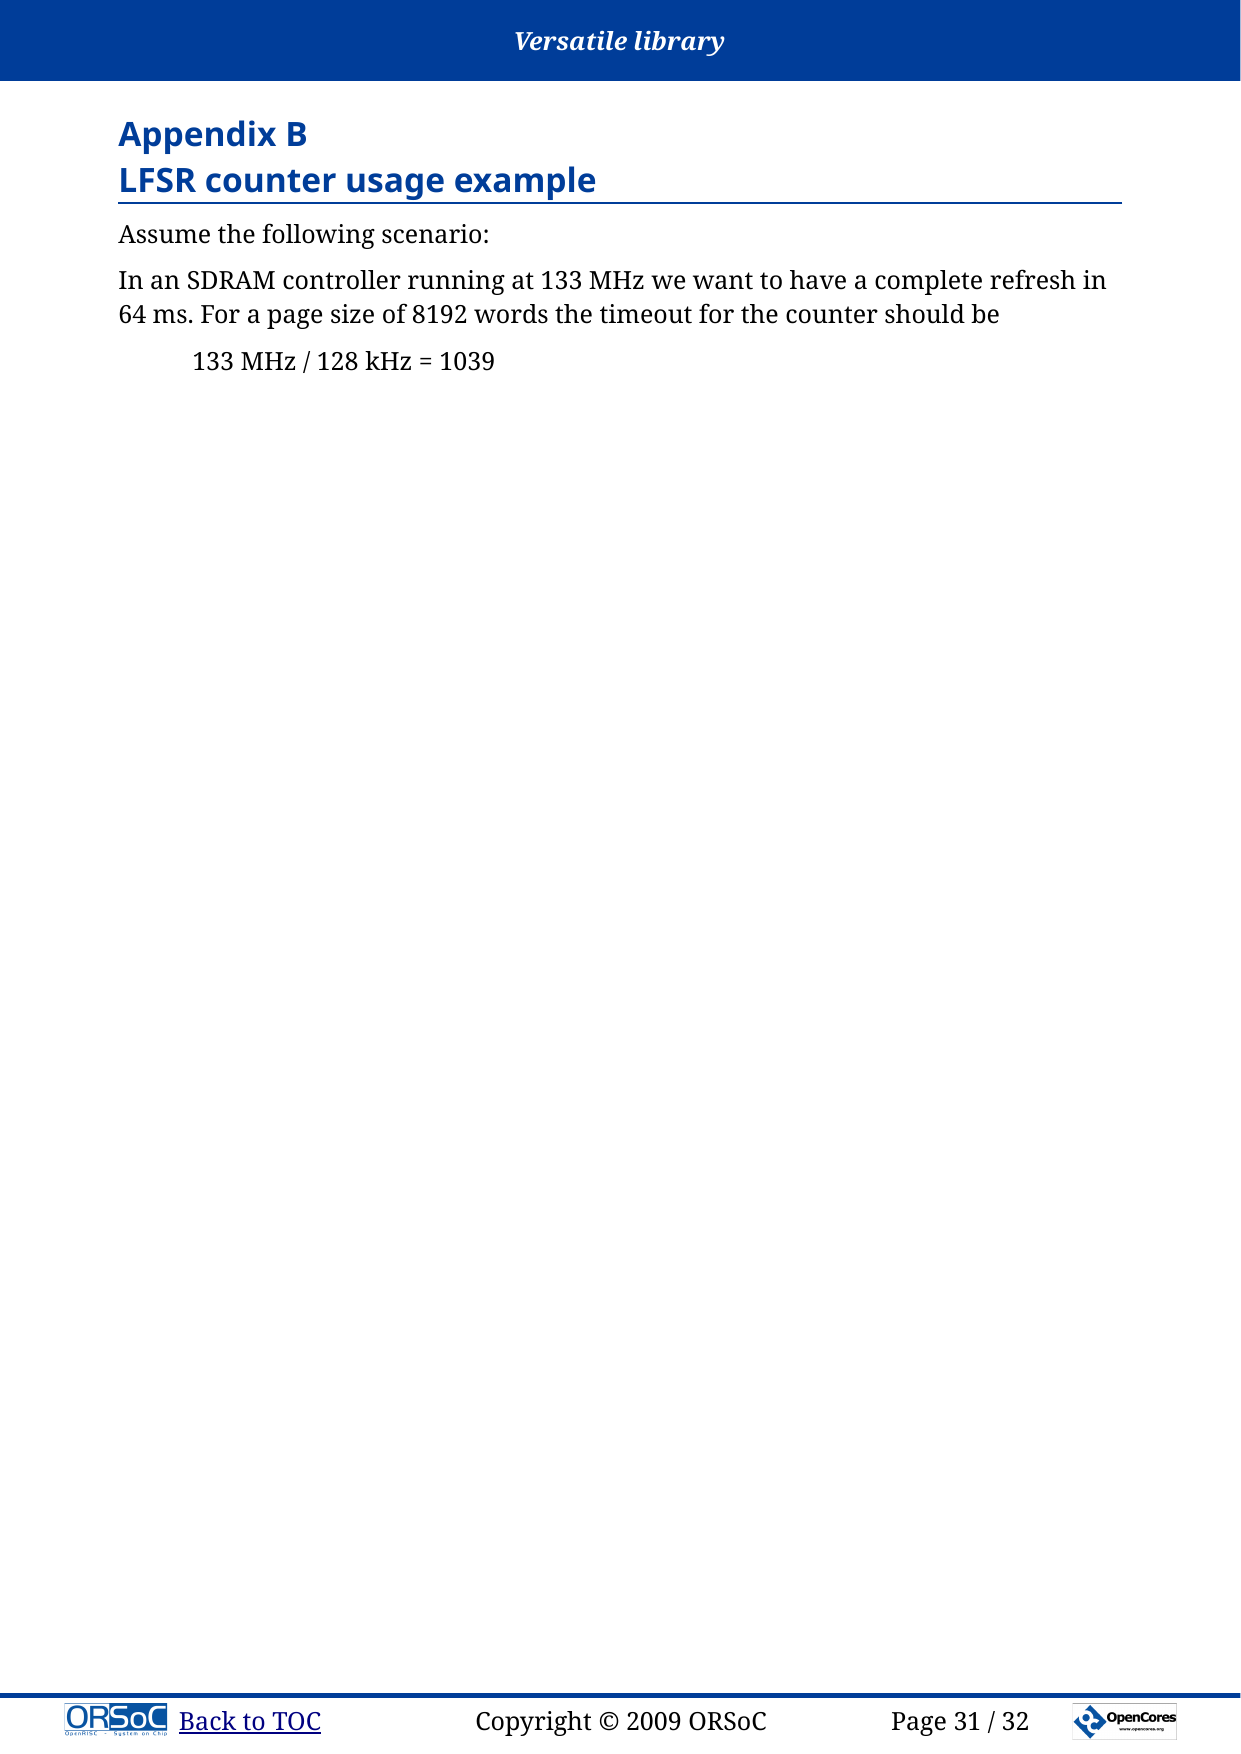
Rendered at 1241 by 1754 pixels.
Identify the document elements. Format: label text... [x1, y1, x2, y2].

text 133 MHz / 128 kHz = 1039 [118, 344, 1122, 378]
picture [1072, 1703, 1177, 1740]
text Assume the following scenario: [118, 216, 1122, 251]
subtitle Appendix B LFSR counter usage example [118, 111, 1122, 202]
text In an SDRAM controller running at 133 MHz we want to have a complete refresh in 64 ms. For a page size of 8192 words the timeout for the counter should be [118, 263, 1122, 331]
picture [64, 1703, 168, 1736]
